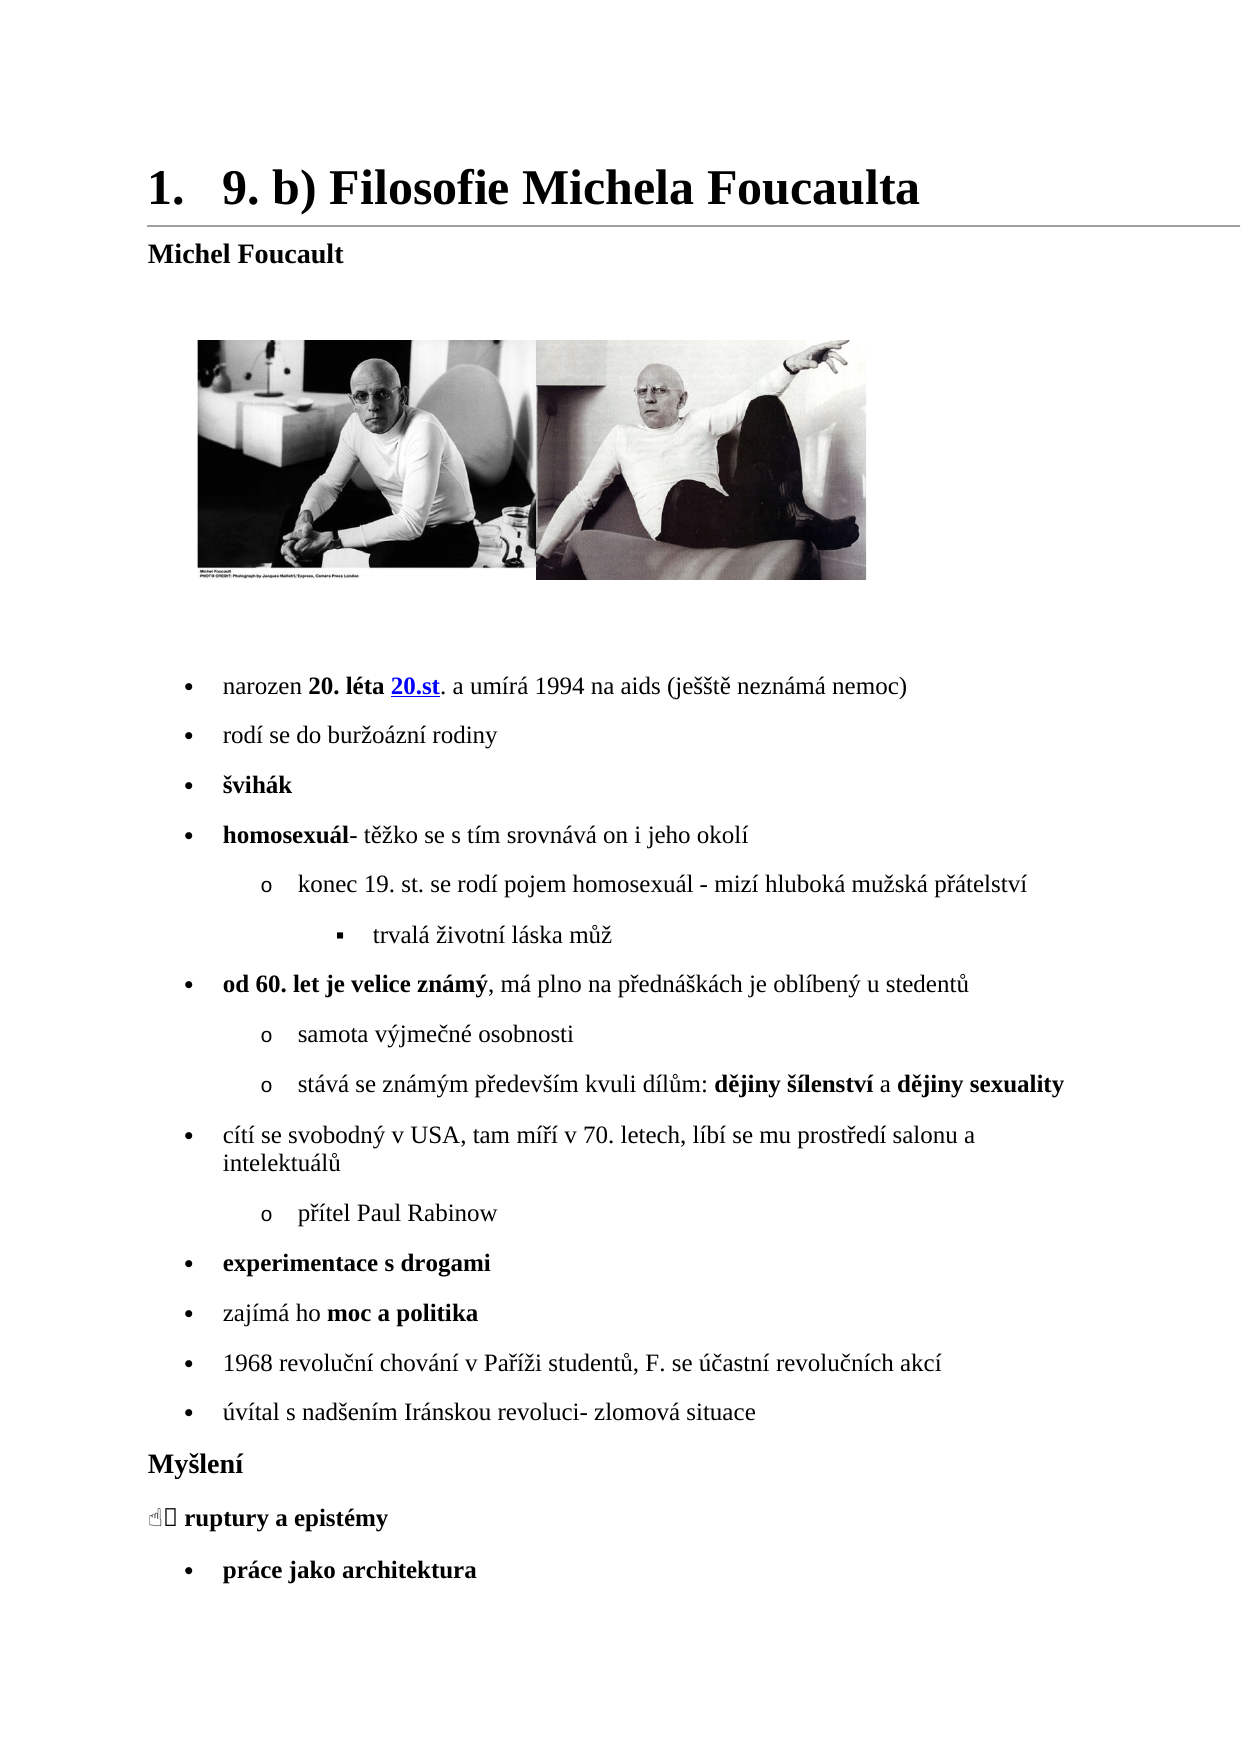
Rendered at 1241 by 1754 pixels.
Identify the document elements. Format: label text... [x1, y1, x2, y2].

list stává se známým především kvuli dílům: dějiny šílenství a dějiny sexuality [260, 1069, 1093, 1099]
list zajímá ho moc a politika [185, 1298, 1093, 1327]
list trvalá životní láska můž [335, 920, 1093, 948]
list rodí se do buržoázní rodiny [185, 721, 1093, 749]
subtitle 9. b) Filosofie Michela Foucaulta [148, 158, 1093, 216]
subtitle Myšlení [148, 1447, 1093, 1479]
text ☝🏼 ruptury a epistémy [148, 1500, 1093, 1534]
list práce jako architektura [185, 1555, 1093, 1584]
list cítí se svobodný v USA, tam míří v 70. letech, líbí se mu prostředí salonu a intelektuálů [185, 1120, 1093, 1177]
list úvítal s nadšením Iránskou revoluci- zlomová situace [185, 1397, 1093, 1426]
list přítel Paul Rabinow [260, 1198, 1093, 1228]
list experimentace s drogami [185, 1248, 1093, 1277]
list homosexuál- těžko se s tím srovnává on i jeho okolí [185, 820, 1093, 848]
subtitle Michel Foucault [148, 237, 1093, 269]
list od 60. let je velice známý, má plno na přednáškách je oblíbený u stedentů [185, 969, 1093, 998]
list konec 19. st. se rodí pojem homosexuál - mizí hluboká mužská přátelství [260, 869, 1093, 899]
list švihák [185, 770, 1093, 799]
list narozen 20. léta 20.st. a umírá 1994 na aids (ješště neznámá nemoc) [185, 671, 1093, 700]
list samota výjmečné osobnosti [260, 1019, 1093, 1048]
list 1968 revoluční chování v Paříži studentů, F. se účastní revolučních akcí [185, 1348, 1093, 1376]
